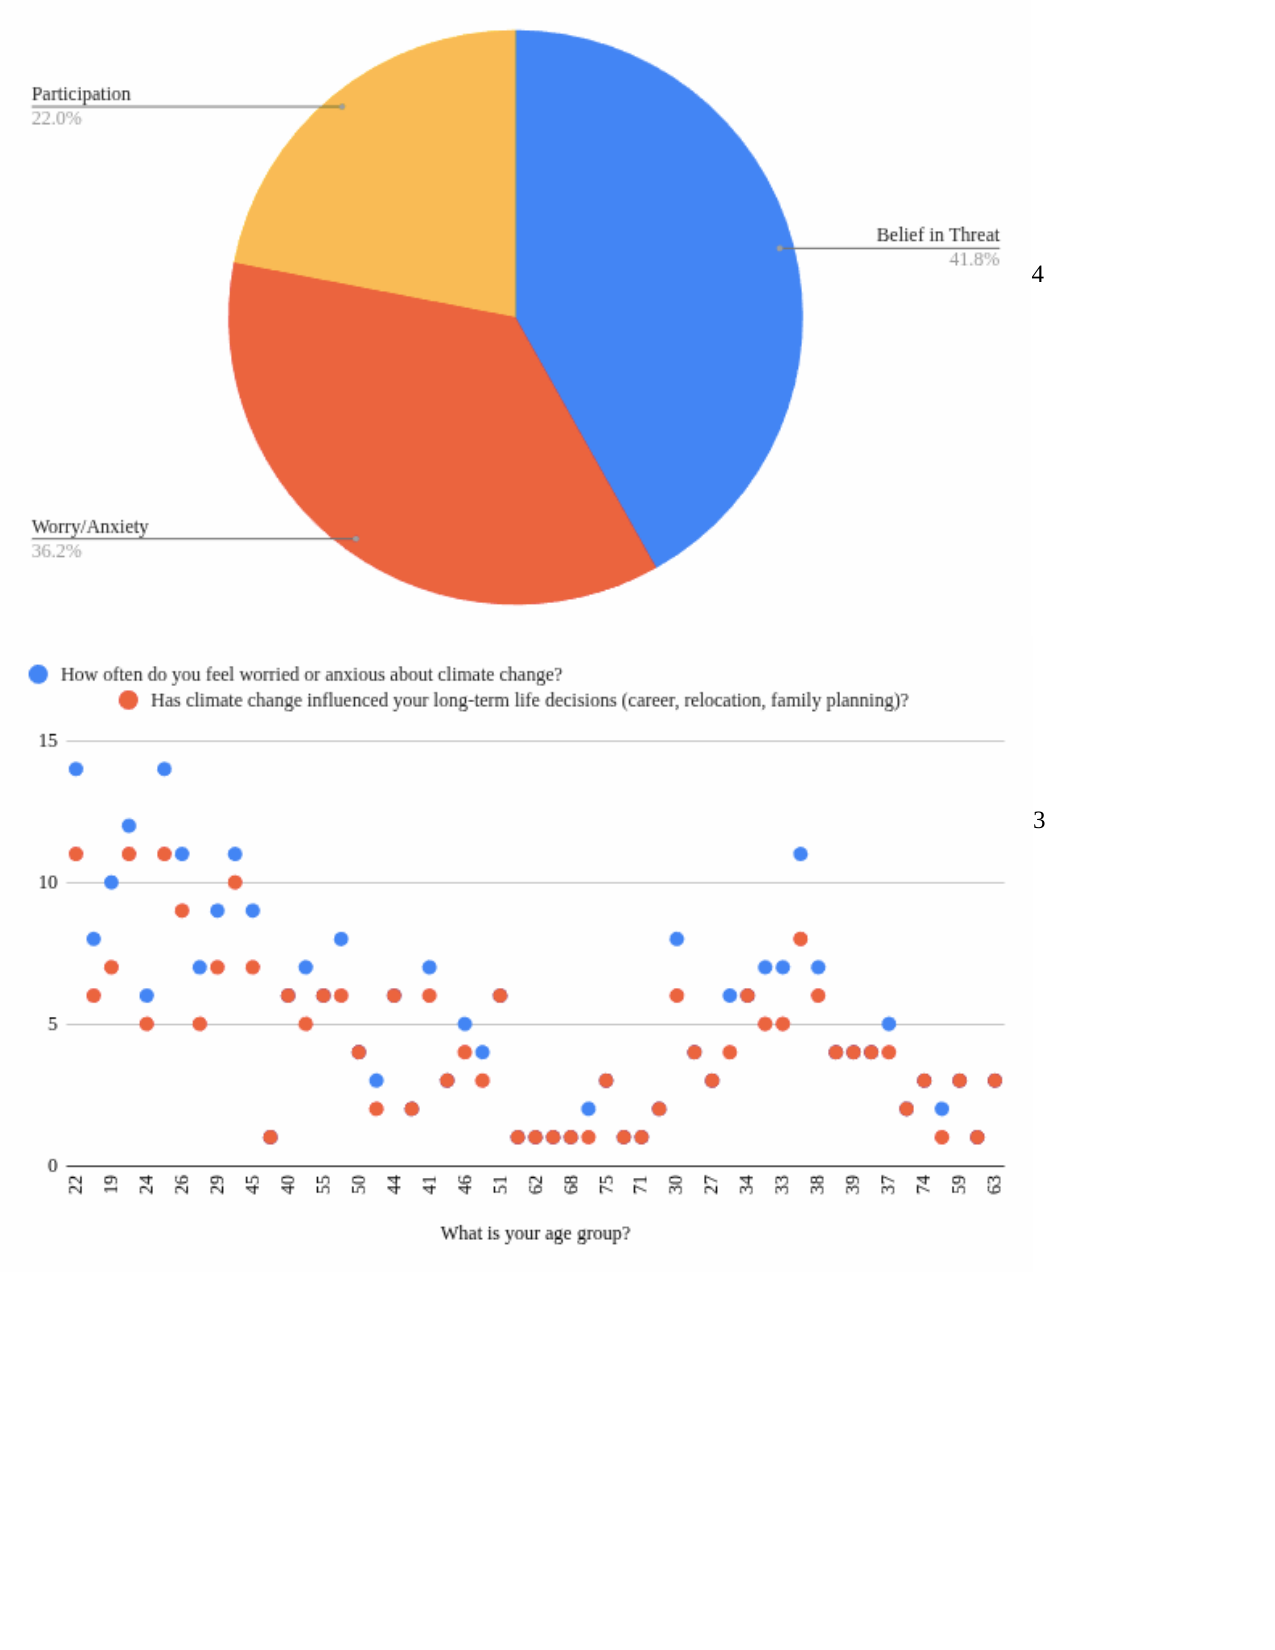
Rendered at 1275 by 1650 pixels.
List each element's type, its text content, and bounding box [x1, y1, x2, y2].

text 4 [1032, 259, 1275, 287]
text 3 [1033, 805, 1275, 834]
picture [0, 0, 1033, 1272]
